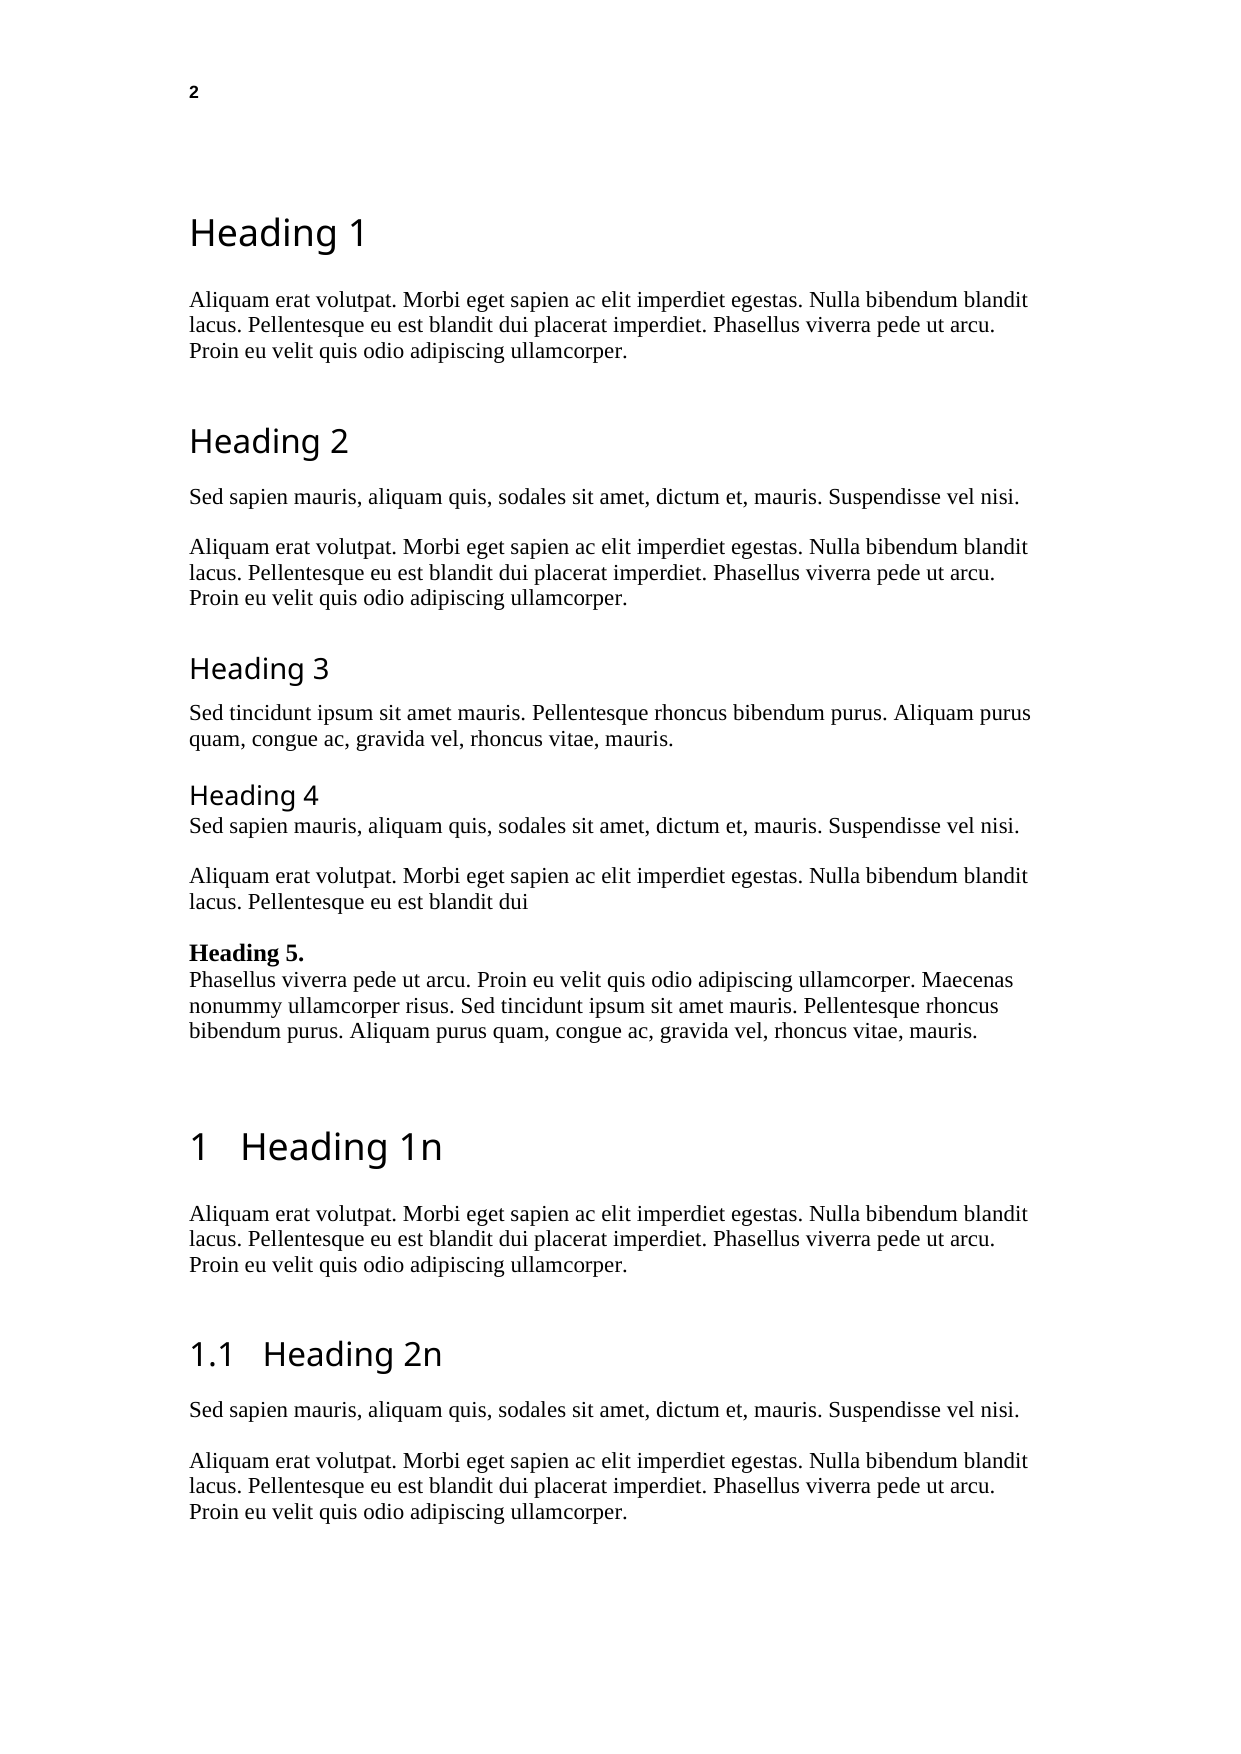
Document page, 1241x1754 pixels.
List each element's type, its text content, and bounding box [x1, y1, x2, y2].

text Heading 2 [189, 417, 1051, 463]
subtitle Heading 2n [189, 1331, 1051, 1376]
text Aliquam erat volutpat. Morbi eget sapien ac elit imperdiet egestas. Nulla bibendum blandit lacus. Pellentesque eu est blandit dui [189, 863, 1051, 914]
text Sed sapien mauris, aliquam quis, sodales sit amet, dictum et, mauris. Suspendisse vel nisi. [189, 1397, 1051, 1423]
text Aliquam erat volutpat. Morbi eget sapien ac elit imperdiet egestas. Nulla bibendum blandit lacus. Pellentesque eu est blandit dui placerat imperdiet. Phasellus viverra pede ut arcu. Proin eu velit quis odio adipiscing ullamcorper. [189, 1200, 1051, 1277]
text Phasellus viverra pede ut arcu. Proin eu velit quis odio adipiscing ullamcorper. Maecenas nonummy ullamcorper risus. Sed tincidunt ipsum sit amet mauris. Pellentesque rhoncus bibendum purus. Aliquam purus quam, congue ac, gravida vel, rhoncus vitae, mauris. [189, 967, 1051, 1044]
text Aliquam erat volutpat. Morbi eget sapien ac elit imperdiet egestas. Nulla bibendum blandit lacus. Pellentesque eu est blandit dui placerat imperdiet. Phasellus viverra pede ut arcu. Proin eu velit quis odio adipiscing ullamcorper. [189, 534, 1051, 610]
text Heading 4 [189, 776, 1051, 813]
text Heading 3 [189, 648, 1051, 688]
text Aliquam erat volutpat. Morbi eget sapien ac elit imperdiet egestas. Nulla bibendum blandit lacus. Pellentesque eu est blandit dui placerat imperdiet. Phasellus viverra pede ut arcu. Proin eu velit quis odio adipiscing ullamcorper. [189, 287, 1051, 363]
text Sed tincidunt ipsum sit amet mauris. Pellentesque rhoncus bibendum purus. Aliquam purus quam, congue ac, gravida vel, rhoncus vitae, mauris. [189, 700, 1051, 751]
text Sed sapien mauris, aliquam quis, sodales sit amet, dictum et, mauris. Suspendisse vel nisi. [189, 483, 1051, 509]
subtitle Heading 1n [189, 1120, 1051, 1171]
text Heading 1 [189, 207, 1051, 258]
text Aliquam erat volutpat. Morbi eget sapien ac elit imperdiet egestas. Nulla bibendum blandit lacus. Pellentesque eu est blandit dui placerat imperdiet. Phasellus viverra pede ut arcu. Proin eu velit quis odio adipiscing ullamcorper. [189, 1447, 1051, 1524]
text Sed sapien mauris, aliquam quis, sodales sit amet, dictum et, mauris. Suspendisse vel nisi. [189, 813, 1051, 838]
text Heading 5. [189, 939, 1051, 967]
